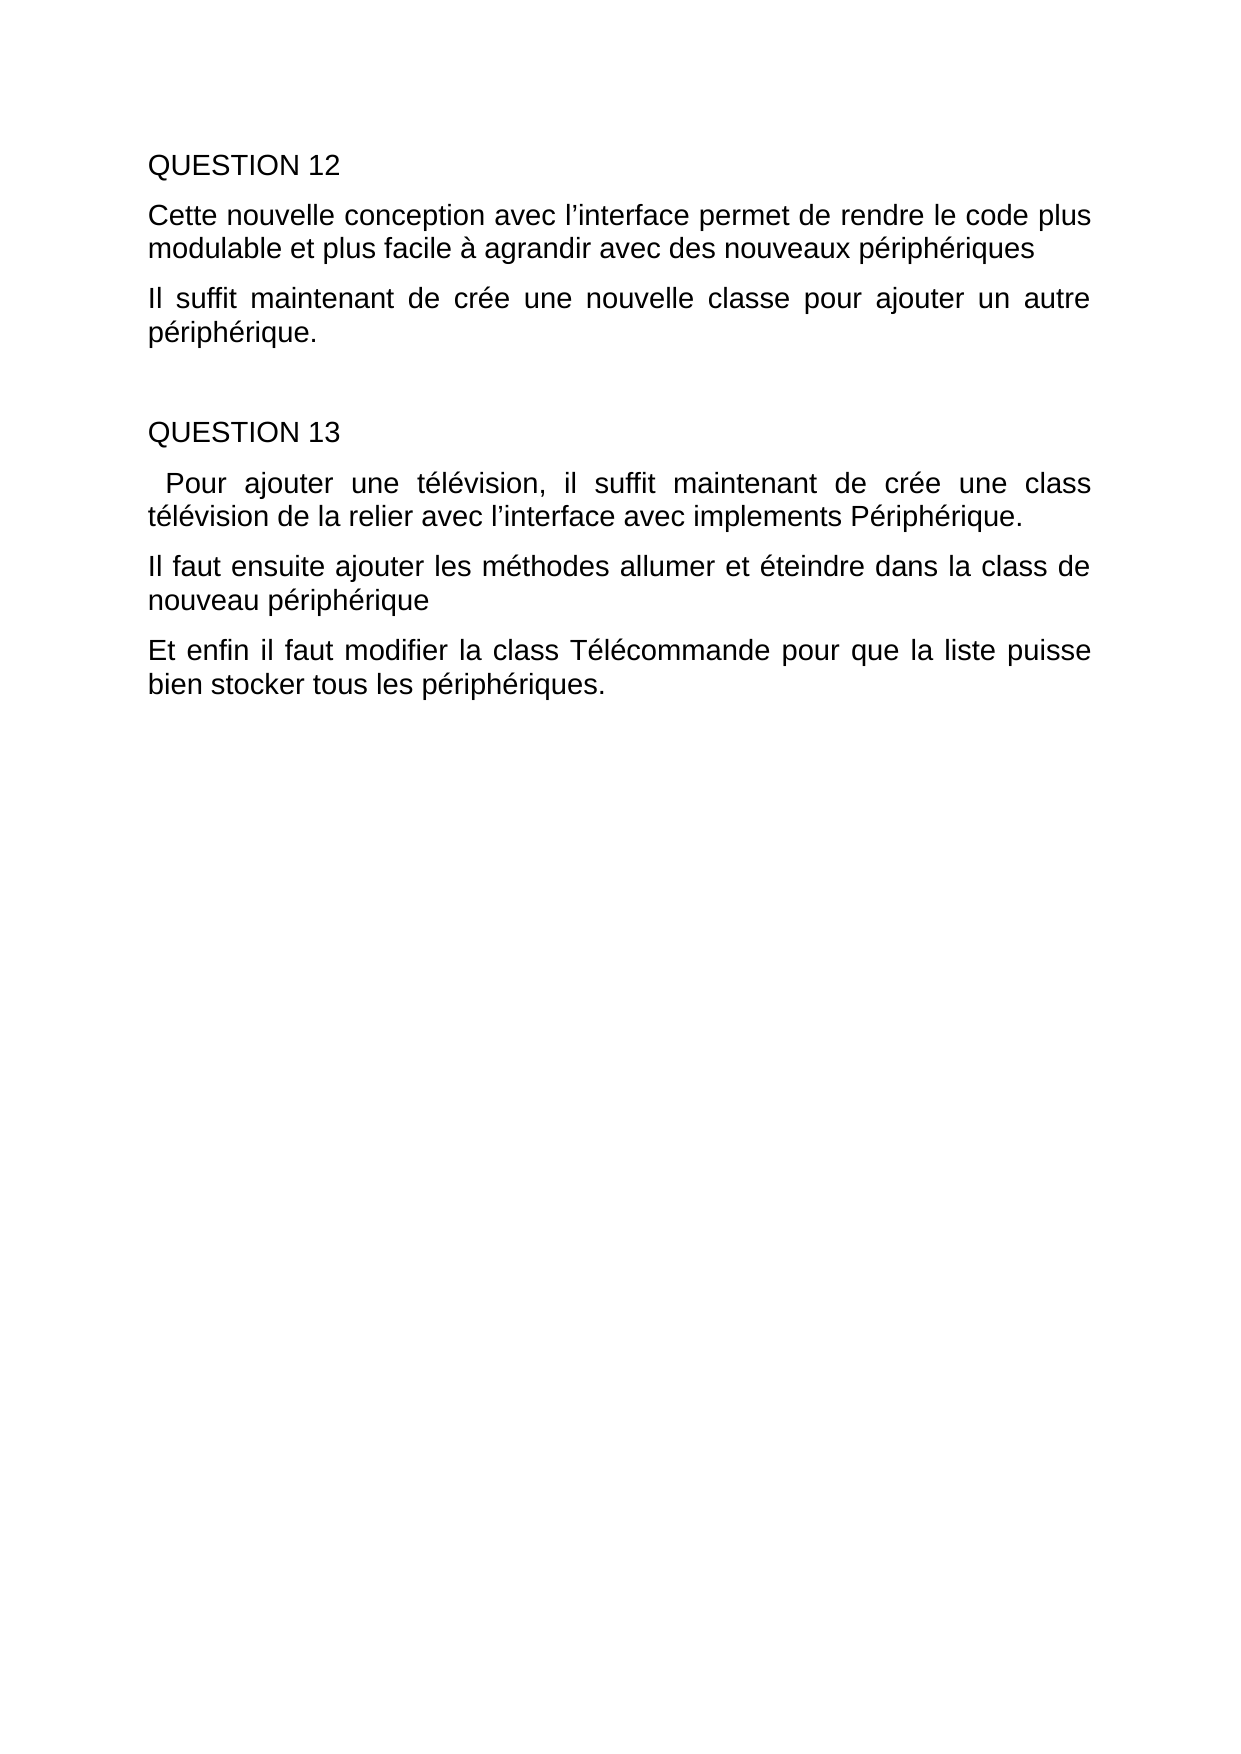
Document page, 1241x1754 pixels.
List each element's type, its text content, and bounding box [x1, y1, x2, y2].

text Il faut ensuite ajouter les méthodes allumer et éteindre dans la class de nouveau périphérique [148, 549, 1093, 617]
text QUESTION 13 [148, 416, 1093, 449]
text Et enfin il faut modifier la class Télécommande pour que la liste puisse bien stocker tous les périphériques. [148, 633, 1093, 700]
text Cette nouvelle conception avec l’interface permet de rendre le code plus modulable et plus facile à agrandir avec des nouveaux périphériques [148, 198, 1093, 265]
text Pour ajouter une télévision, il suffit maintenant de crée une class télévision de la relier avec l’interface avec implements Périphérique. [148, 466, 1093, 533]
text Il suffit maintenant de crée une nouvelle classe pour ajouter un autre périphérique. [148, 282, 1093, 349]
text QUESTION 12 [148, 148, 1093, 181]
